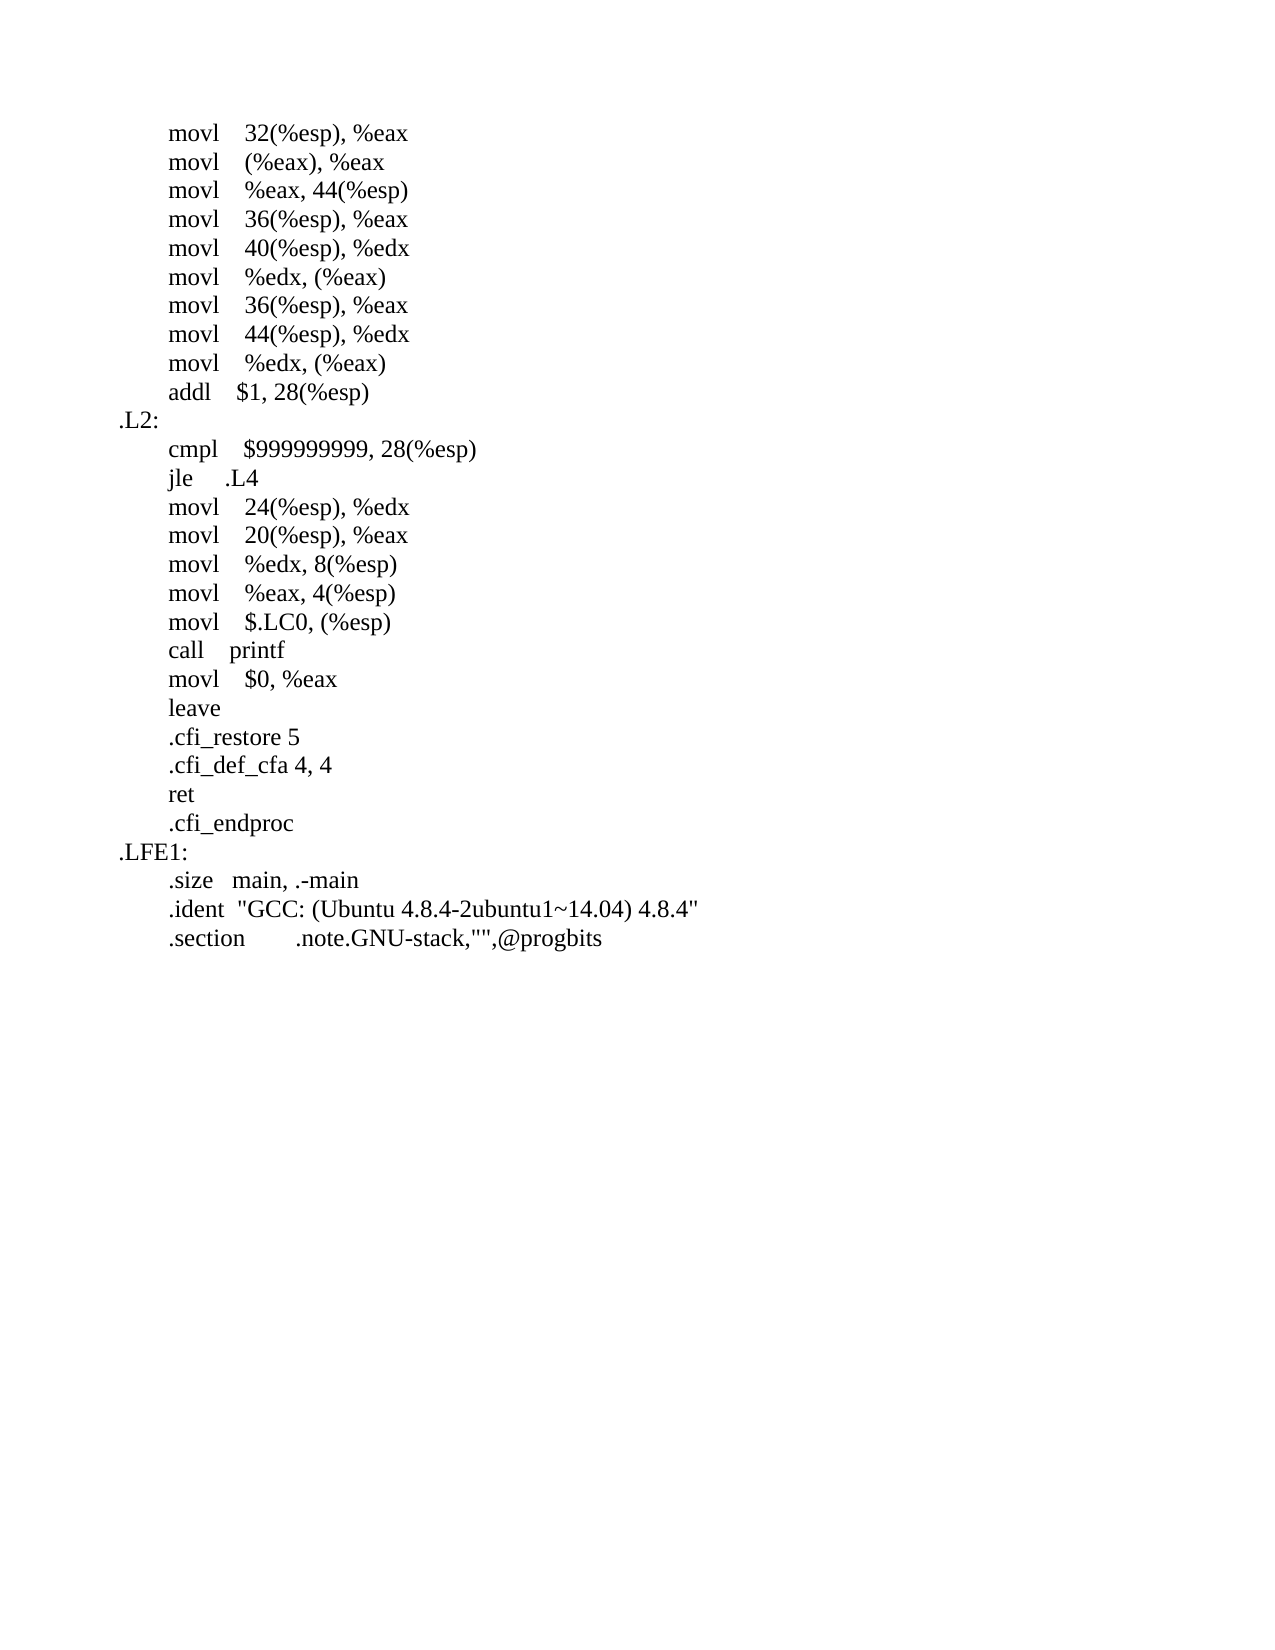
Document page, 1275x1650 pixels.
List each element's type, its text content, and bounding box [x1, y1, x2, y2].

text movl %edx, (%eax) [118, 262, 1157, 291]
text movl 20(%esp), %eax [118, 521, 1157, 549]
text .ident "GCC: (Ubuntu 4.8.4-2ubuntu1~14.04) 4.8.4" [118, 894, 1157, 923]
text movl 24(%esp), %edx [118, 492, 1157, 521]
text leave [118, 693, 1157, 722]
text addl $1, 28(%esp) [118, 377, 1157, 406]
text movl 44(%esp), %edx [118, 319, 1157, 348]
text .section .note.GNU-stack,"",@progbits [118, 923, 1157, 952]
text .cfi_def_cfa 4, 4 [118, 751, 1157, 779]
text .size main, .-main [118, 866, 1157, 894]
text movl %edx, (%eax) [118, 348, 1157, 377]
text jle .L4 [118, 463, 1157, 492]
text movl 40(%esp), %edx [118, 233, 1157, 262]
text .cfi_endproc [118, 808, 1157, 837]
text cmpl $999999999, 28(%esp) [118, 434, 1157, 463]
text .LFE1: [118, 837, 1157, 866]
text .cfi_restore 5 [118, 722, 1157, 751]
text .L2: [118, 406, 1157, 434]
text movl %eax, 44(%esp) [118, 176, 1157, 204]
text movl 32(%esp), %eax [118, 118, 1157, 147]
text movl (%eax), %eax [118, 147, 1157, 176]
text movl %eax, 4(%esp) [118, 578, 1157, 607]
text movl %edx, 8(%esp) [118, 549, 1157, 578]
text ret [118, 779, 1157, 808]
text movl $0, %eax [118, 664, 1157, 693]
text movl 36(%esp), %eax [118, 291, 1157, 319]
text call printf [118, 636, 1157, 664]
text movl 36(%esp), %eax [118, 204, 1157, 233]
text movl $.LC0, (%esp) [118, 607, 1157, 636]
